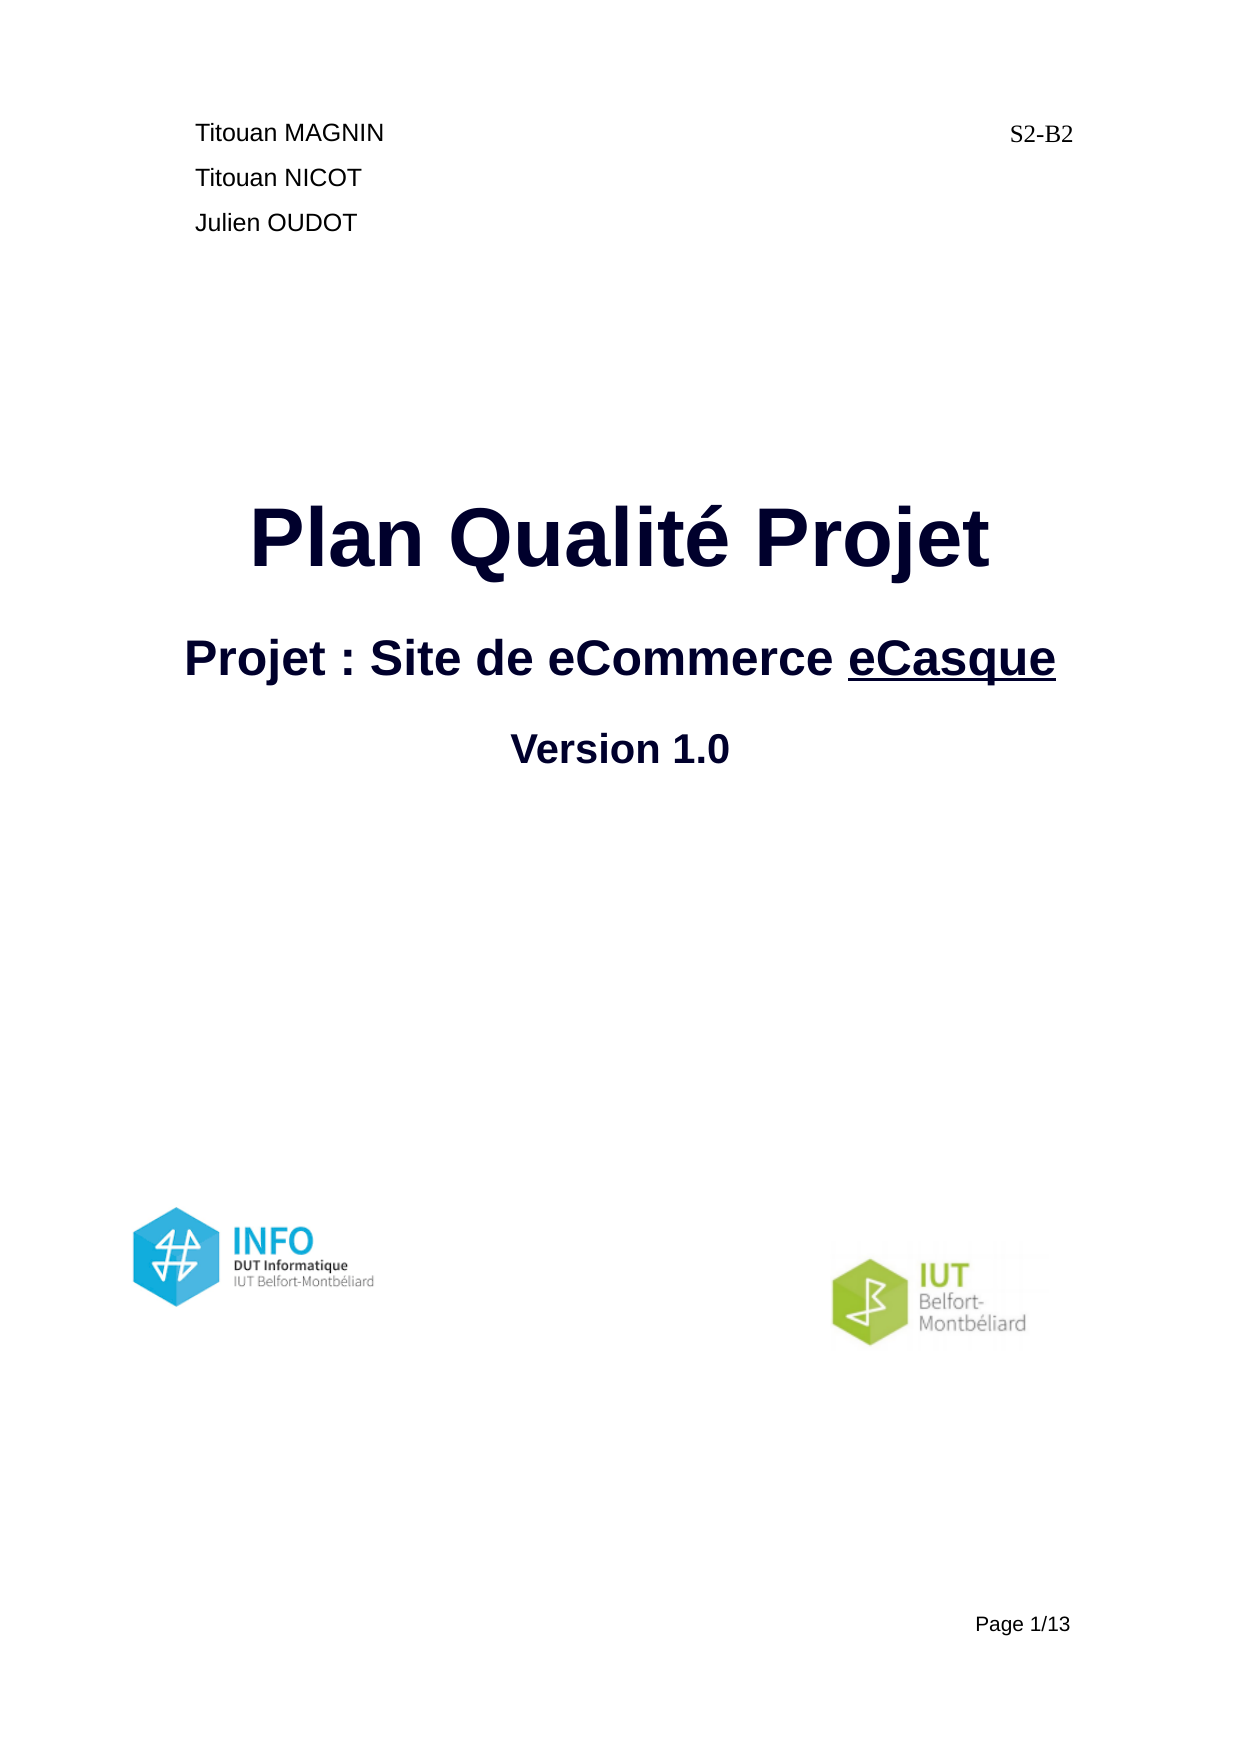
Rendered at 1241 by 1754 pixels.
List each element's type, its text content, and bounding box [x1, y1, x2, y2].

text Version 1.0 [118, 724, 1122, 772]
text z [1053, 1256, 1122, 1285]
text Julien OUDOT [118, 208, 1122, 236]
title Projet : Site de eCommerce eCasque [118, 628, 1122, 686]
title Plan Qualité Projet [118, 489, 1122, 584]
picture [818, 1236, 1053, 1356]
text z [385, 1256, 818, 1285]
text Titouan NICOT [118, 163, 1122, 192]
picture [116, 1199, 385, 1313]
text Titouan MAGNIN [118, 118, 1122, 147]
